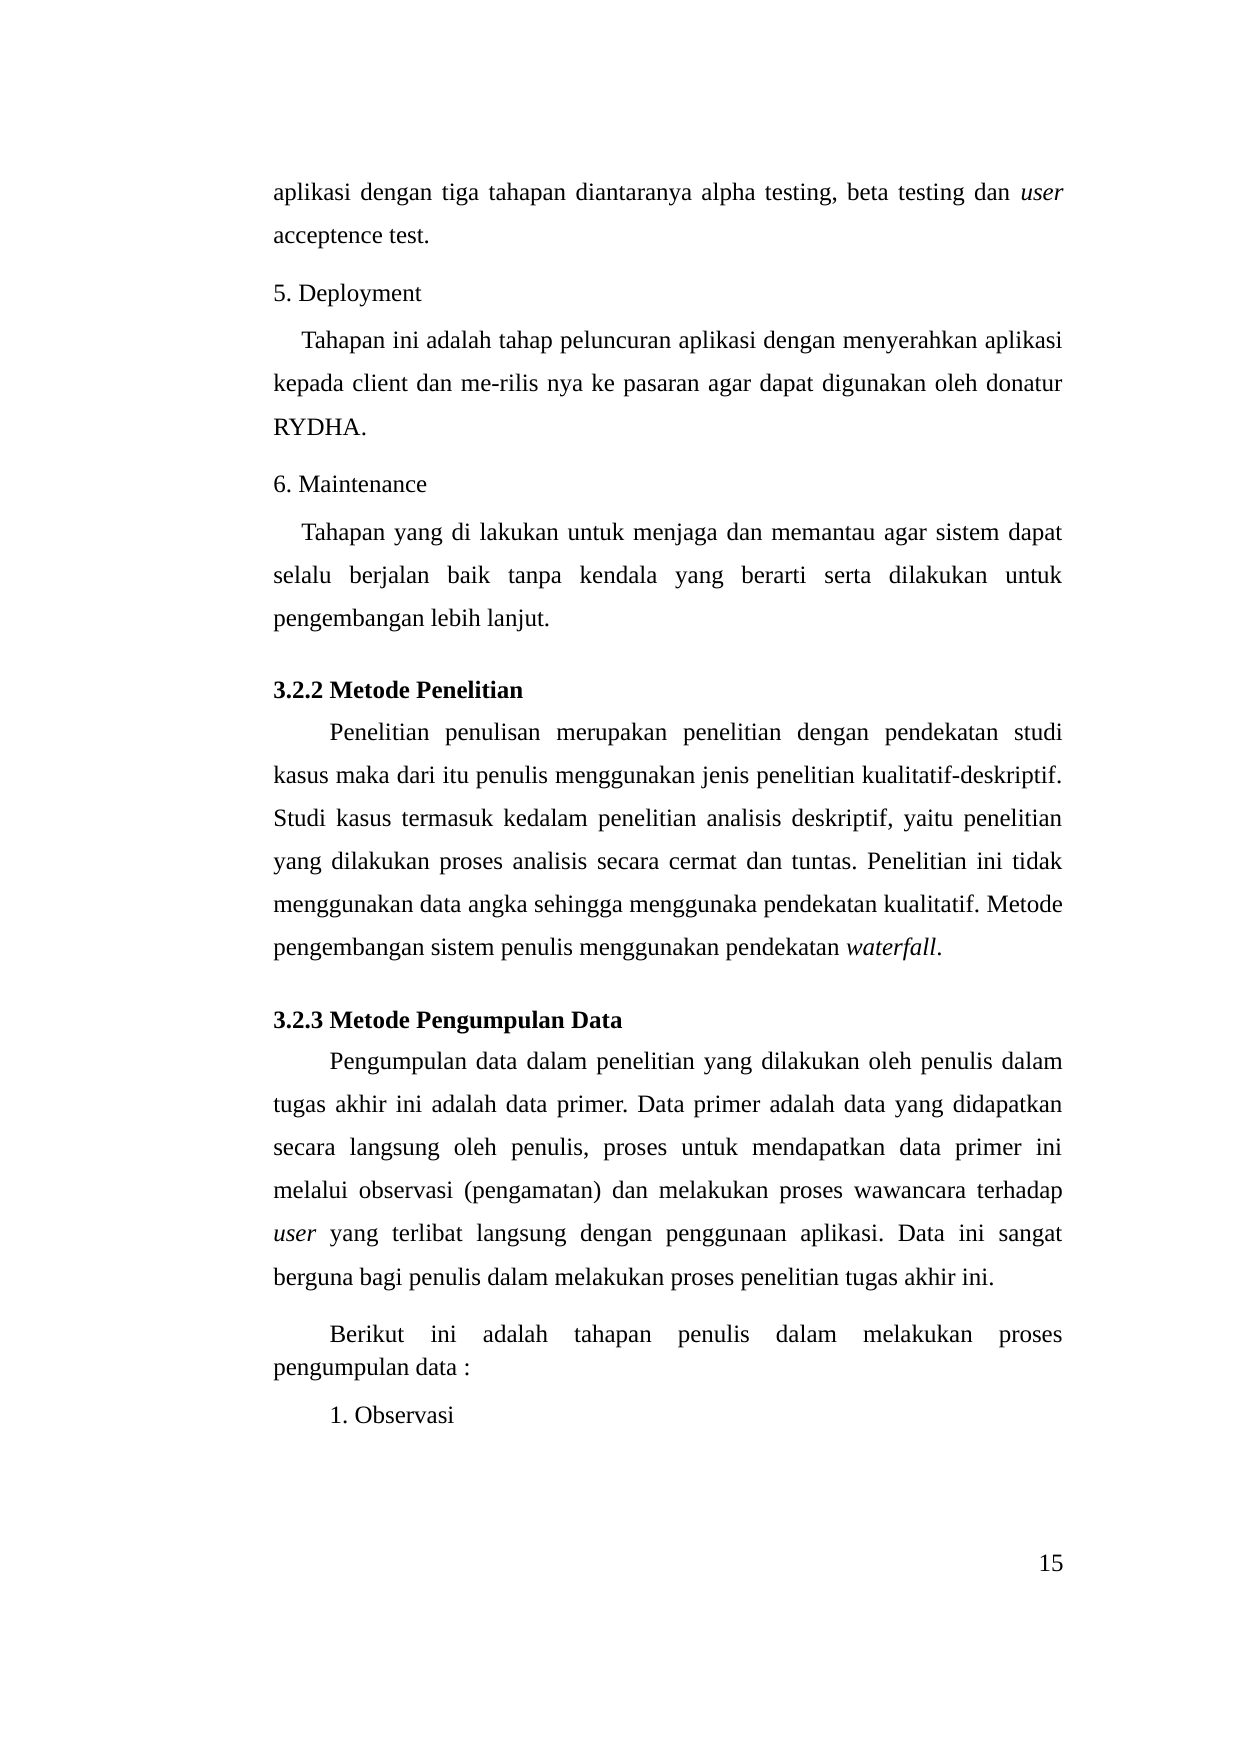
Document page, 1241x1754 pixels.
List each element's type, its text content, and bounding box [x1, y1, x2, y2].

text Penelitian penulisan merupakan penelitian dengan pendekatan studi kasus maka dari itu penulis menggunakan jenis penelitian kualitatif-deskriptif. Studi kasus termasuk kedalam penelitian analisis deskriptif, yaitu penelitian yang dilakukan proses analisis secara cermat dan tuntas. Penelitian ini tidak menggunakan data angka sehingga menggunaka pendekatan kualitatif. Metode pengembangan sistem penulis menggunakan pendekatan waterfall. [273, 717, 1063, 961]
text 6. Maintenance [273, 469, 1063, 498]
subtitle 3.2.2 Metode Penelitian [273, 676, 1063, 704]
text Tahapan yang di lakukan untuk menjaga dan memantau agar sistem dapat selalu berjalan baik tanpa kendala yang berarti serta dilakukan untuk pengembangan lebih lanjut. [273, 517, 1063, 632]
text aplikasi dengan tiga tahapan diantaranya alpha testing, beta testing dan user acceptence test. [273, 177, 1063, 249]
subtitle 3.2.3 Metode Pengumpulan Data [273, 1005, 1063, 1033]
text Tahapan ini adalah tahap peluncuran aplikasi dengan menyerahkan aplikasi kepada client dan me-rilis nya ke pasaran agar dapat digunakan oleh donatur RYDHA. [273, 325, 1063, 440]
text Pengumpulan data dalam penelitian yang dilakukan oleh penulis dalam tugas akhir ini adalah data primer. Data primer adalah data yang didapatkan secara langsung oleh penulis, proses untuk mendapatkan data primer ini melalui observasi (pengamatan) dan melakukan proses wawancara terhadap user yang terlibat langsung dengan penggunaan aplikasi. Data ini sangat berguna bagi penulis dalam melakukan proses penelitian tugas akhir ini. [273, 1046, 1063, 1290]
text 1. Observasi [273, 1400, 1063, 1429]
text 5. Deployment [273, 278, 1063, 307]
text Berikut ini adalah tahapan penulis dalam melakukan proses pengumpulan data : [273, 1319, 1063, 1381]
